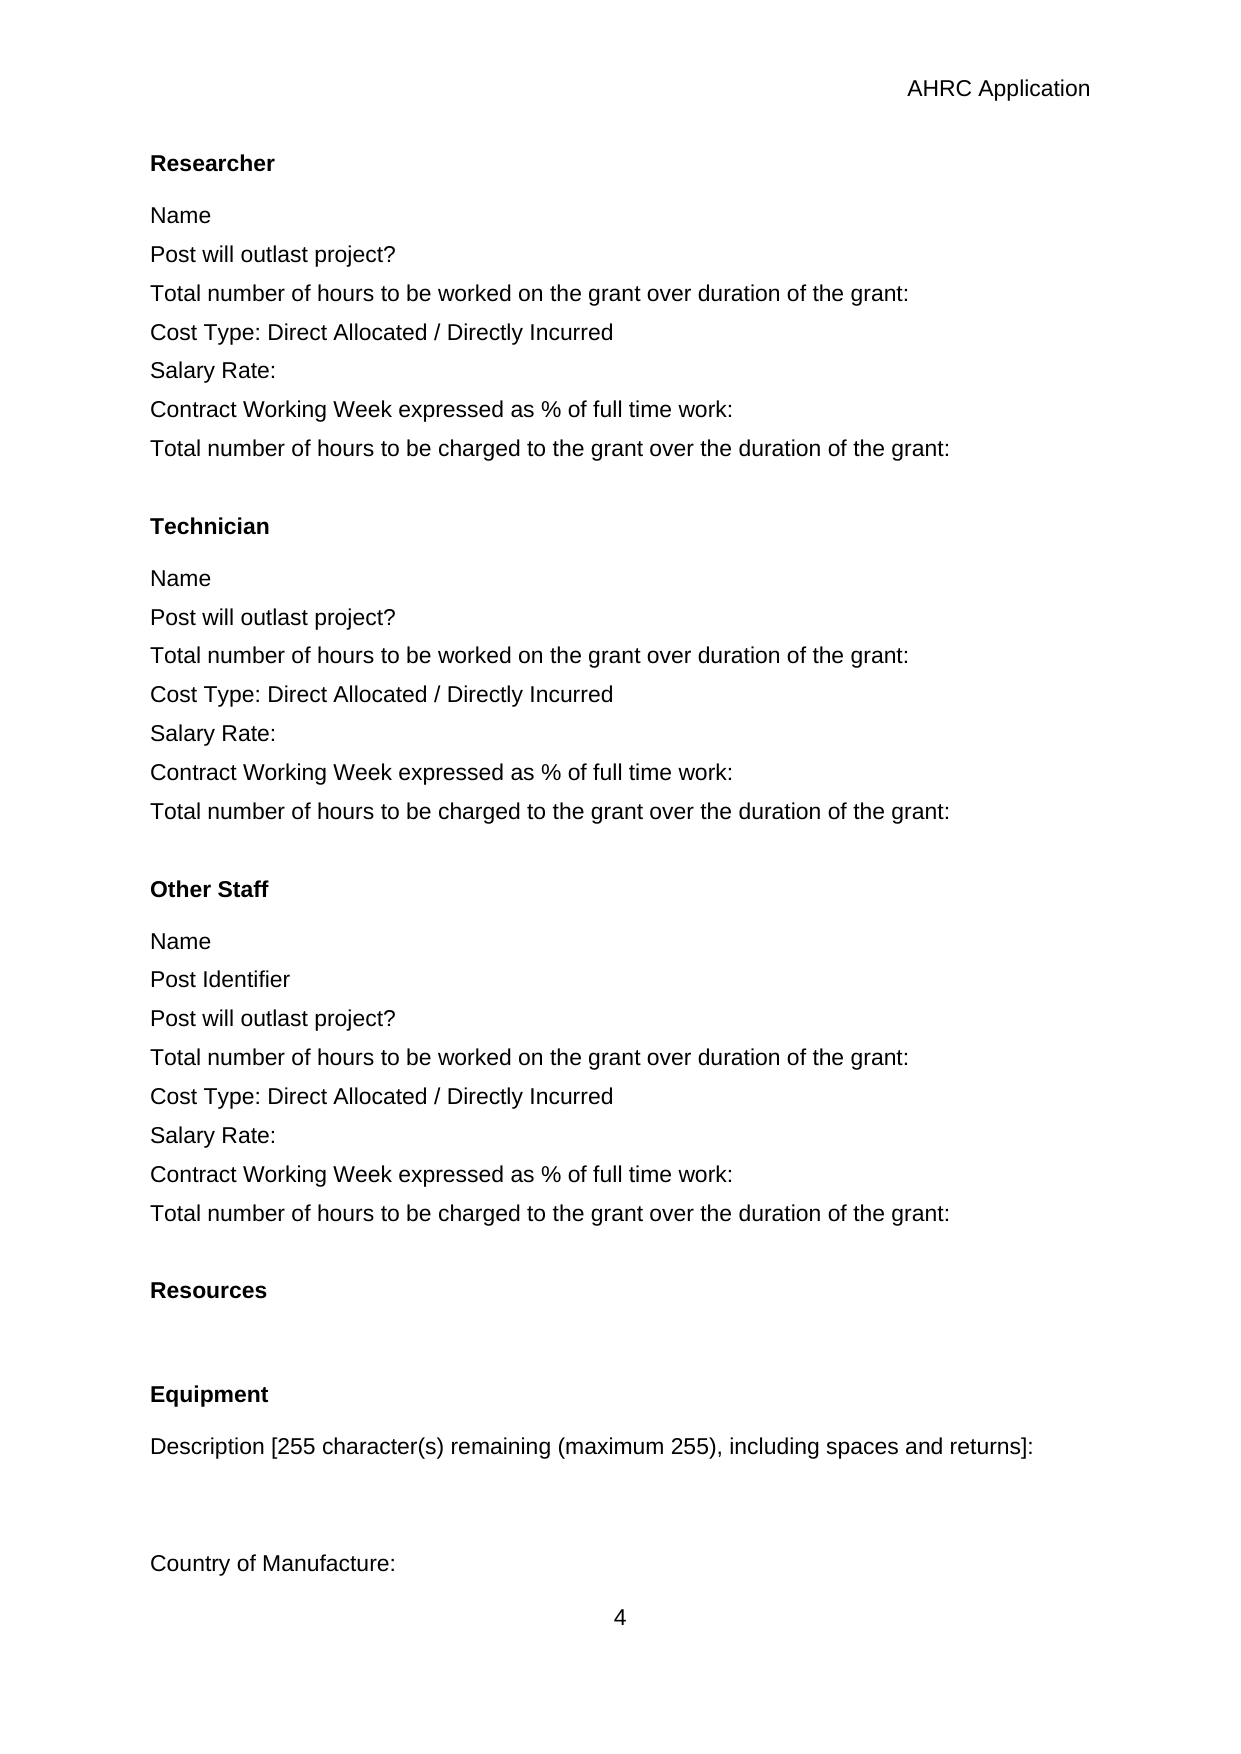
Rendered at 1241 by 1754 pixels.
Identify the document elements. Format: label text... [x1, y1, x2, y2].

text Description [255 character(s) remaining (maximum 255), including spaces and returns]: [150, 1433, 1090, 1459]
text Total number of hours to be worked on the grant over duration of the grant: [150, 642, 1090, 669]
text Technician [150, 513, 1090, 539]
text Total number of hours to be charged to the grant over the duration of the grant: [150, 435, 1090, 461]
text Total number of hours to be worked on the grant over duration of the grant: [150, 280, 1090, 306]
text Name [150, 202, 1090, 228]
text Post will outlast project? [150, 241, 1090, 267]
text Post will outlast project? [150, 1005, 1090, 1032]
text Country of Manufacture: [150, 1550, 1090, 1576]
text Salary Rate: [150, 1122, 1090, 1148]
text Salary Rate: [150, 357, 1090, 384]
text Cost Type: Direct Allocated / Directly Incurred [150, 318, 1090, 345]
text Researcher [150, 150, 1090, 176]
text Contract Working Week expressed as % of full time work: [150, 759, 1090, 785]
text Total number of hours to be charged to the grant over the duration of the grant: [150, 798, 1090, 824]
text Contract Working Week expressed as % of full time work: [150, 1161, 1090, 1187]
text Cost Type: Direct Allocated / Directly Incurred [150, 681, 1090, 708]
text Equipment [150, 1381, 1090, 1408]
text Resources [150, 1277, 1090, 1304]
text Total number of hours to be worked on the grant over duration of the grant: [150, 1044, 1090, 1071]
text Contract Working Week expressed as % of full time work: [150, 396, 1090, 423]
text Other Staff [150, 876, 1090, 902]
text Cost Type: Direct Allocated / Directly Incurred [150, 1083, 1090, 1109]
text Post will outlast project? [150, 604, 1090, 630]
text Name [150, 928, 1090, 954]
text Total number of hours to be charged to the grant over the duration of the grant: [150, 1199, 1090, 1226]
text Post Identifier [150, 966, 1090, 993]
text Salary Rate: [150, 720, 1090, 747]
text Name [150, 565, 1090, 591]
